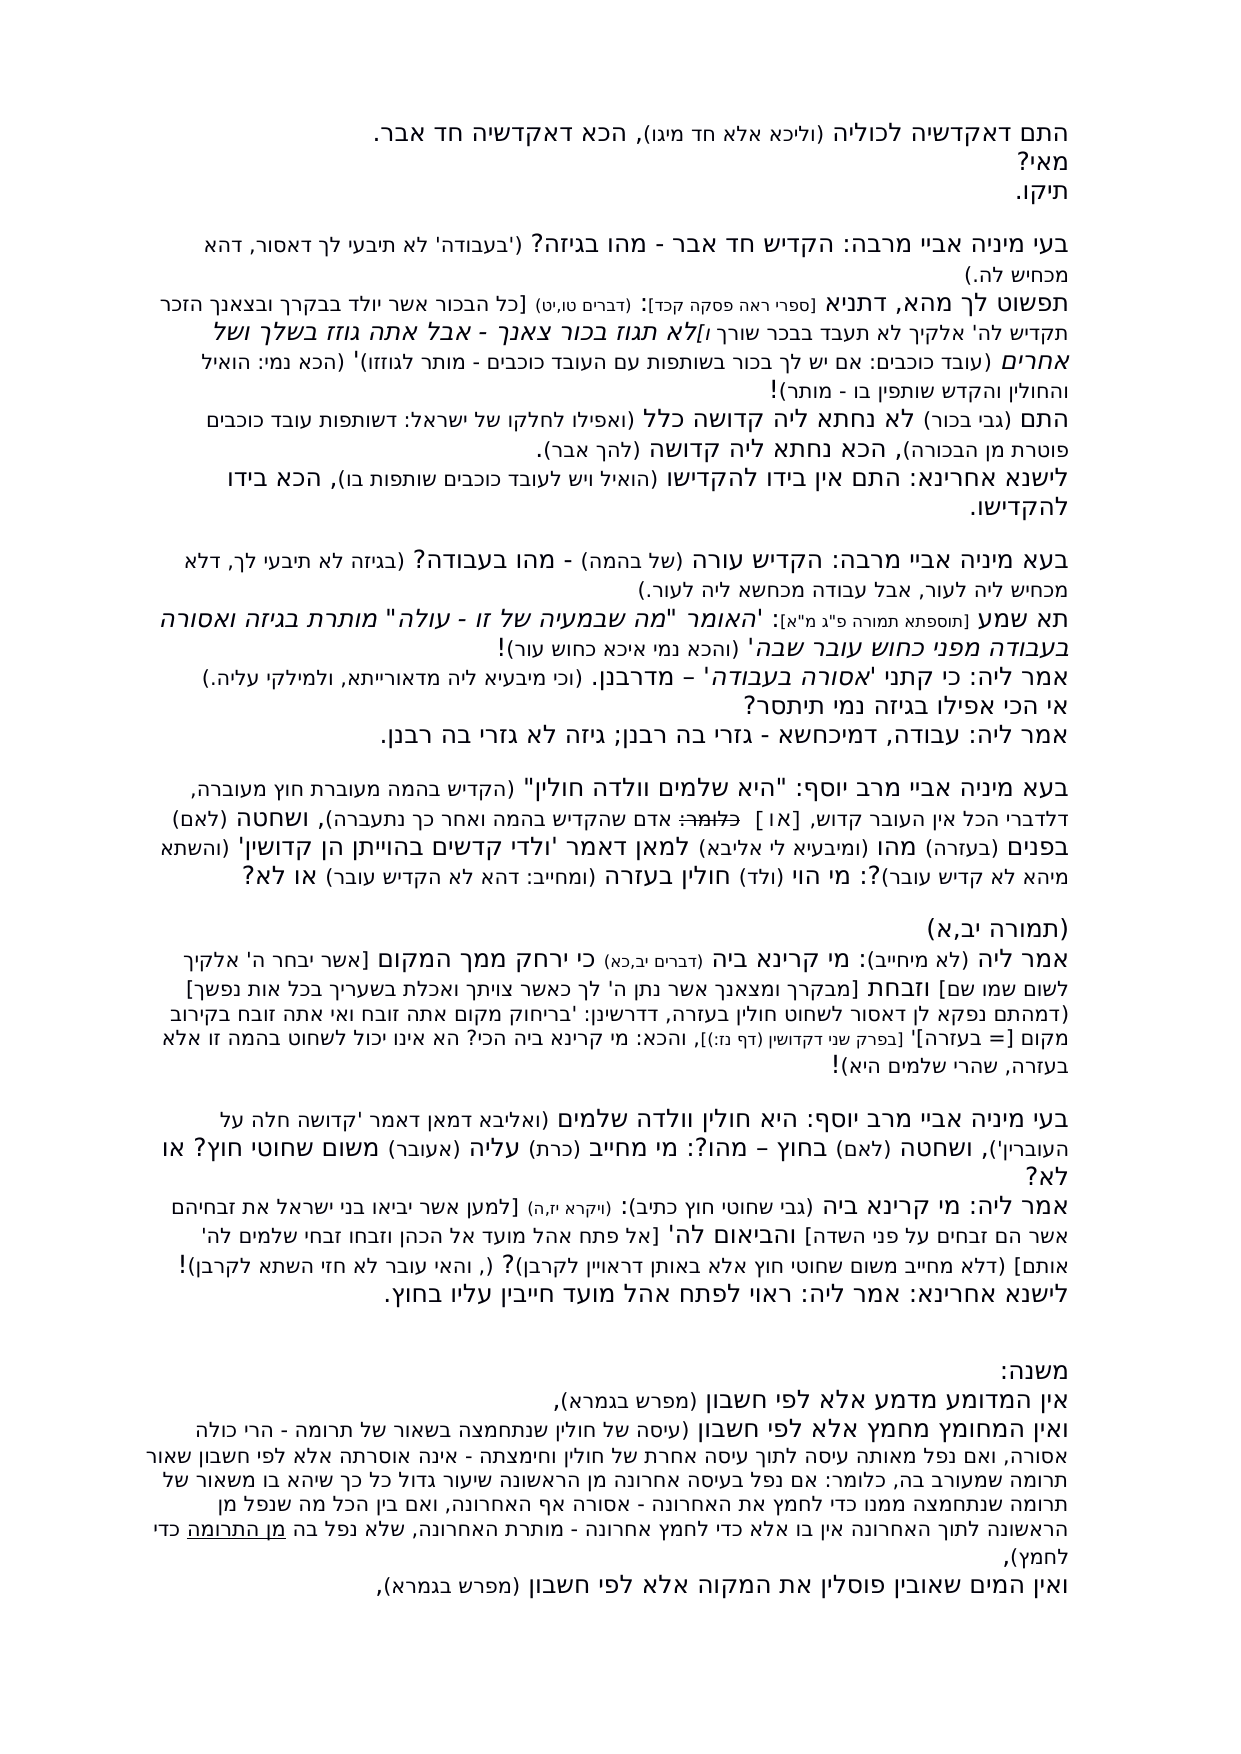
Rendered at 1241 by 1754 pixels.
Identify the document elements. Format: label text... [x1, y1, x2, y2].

text אמר ליה: כי קתני 'אסורה בעבודה' – מדרבנן. (וכי מיבעיא ליה מדאורייתא, ולמילקי עליה.) [142, 662, 1069, 691]
text אמר ליה: מי קרינא ביה (גבי שחוטי חוץ כתיב): (ויקרא יז,ה) [למען אשר יביאו בני ישראל את זבחיהם אשר הם זבחים על פני השדה] והביאום לה' [אל פתח אהל מועד אל הכהן וזבחו זבחי שלמים לה' אותם] (דלא מחייב משום שחוטי חוץ אלא באותן דראויין לקרבן)? (, והאי עובר לא חזי השתא לקרבן)! [142, 1191, 1069, 1279]
text בעא מיניה אביי מרב יוסף: "היא שלמים וולדה חולין" (הקדיש בהמה מעוברת חוץ מעוברה, דלדברי הכל אין העובר קדוש, [או] כלומר: אדם שהקדיש בהמה ואחר כך נתעברה), ושחטה (לאם) בפנים (בעזרה) מהו (ומיבעיא לי אליבא) למאן דאמר 'ולדי קדשים בהוייתן הן קדושין' (והשתא מיהא לא קדיש עובר)?: מי הוי (ולד) חולין בעזרה (ומחייב: דהא לא הקדיש עובר) או לא? [142, 774, 1069, 891]
text תא שמע [תוספתא תמורה פ"ג מ"א]: 'האומר "מה שבמעיה של זו - עולה" מותרת בגיזה ואסורה בעבודה מפני כחוש עובר שבה' (והכא נמי איכא כחוש עור)! [142, 604, 1069, 662]
text התם דאקדשיה לכוליה (וליכא אלא חד מיגו), הכא דאקדשיה חד אבר. [142, 118, 1069, 147]
text ואין המחומץ מחמץ אלא לפי חשבון (עיסה של חולין שנתחמצה בשאור של תרומה - הרי כולה אסורה, ואם נפל מאותה עיסה לתוך עיסה אחרת של חולין וחימצתה - אינה אוסרתה אלא לפי חשבון שאור תרומה שמעורב בה, כלומר: אם נפל בעיסה אחרונה מן הראשונה שיעור גדול כל כך שיהא בו משאור של תרומה שנתחמצה ממנו כדי לחמץ את האחרונה - אסורה אף האחרונה, ואם בין הכל מה שנפל מן הראשונה לתוך האחרונה אין בו אלא כדי לחמץ אחרונה - מותרת האחרונה, שלא נפל בה מן התרומה כדי לחמץ), [142, 1414, 1069, 1570]
text אין המדומע מדמע אלא לפי חשבון (מפרש בגמרא), [142, 1385, 1069, 1414]
text אמר ליה (לא מיחייב): מי קרינא ביה (דברים יב,כא) כי ירחק ממך המקום [אשר יבחר ה' אלקיך לשום שמו שם] וזבחת [מבקרך ומצאנך אשר נתן ה' לך כאשר צויתך ואכלת בשעריך בכל אות נפשך] (דמהתם נפקא לן דאסור לשחוט חולין בעזרה, דדרשינן: 'בריחוק מקום אתה זובח ואי אתה זובח בקירוב מקום [= בעזרה]' [בפרק שני דקדושין (דף נז:)], והכא: מי קרינא ביה הכי? הא אינו יכול לשחוט בהמה זו אלא בעזרה, שהרי שלמים היא)! [142, 944, 1069, 1080]
text תיקו. [142, 176, 1069, 206]
text בעא מיניה אביי מרבה: הקדיש עורה (של בהמה) - מהו בעבודה? (בגיזה לא תיבעי לך, דלא מכחיש ליה לעור, אבל עבודה מכחשא ליה לעור.) [142, 545, 1069, 604]
text התם (גבי בכור) לא נחתא ליה קדושה כלל (ואפילו לחלקו של ישראל: דשותפות עובד כוכבים פוטרת מן הבכורה), הכא נחתא ליה קדושה (להך אבר). [142, 405, 1069, 463]
text (תמורה יב,א) [142, 915, 1069, 944]
text ואין המים שאובין פוסלין את המקוה אלא לפי חשבון (מפרש בגמרא), [142, 1570, 1069, 1599]
text בעי מיניה אביי מרבה: הקדיש חד אבר - מהו בגיזה? ('בעבודה' לא תיבעי לך דאסור, דהא מכחיש לה.) [142, 230, 1069, 288]
text תפשוט לך מהא, דתניא [ספרי ראה פסקה קכד]: (דברים טו,יט) [כל הבכור אשר יולד בבקרך ובצאנך הזכר תקדיש לה' אלקיך לא תעבד בבכר שורך ו]לא תגוז בכור צאנך - אבל אתה גוזז בשלך ושל אחרים (עובד כוכבים: אם יש לך בכור בשותפות עם העובד כוכבים - מותר לגוזזו)' (הכא נמי: הואיל והחולין והקדש שותפין בו - מותר)! [142, 288, 1069, 405]
text לישנא אחרינא: התם אין בידו להקדישו (הואיל ויש לעובד כוכבים שותפות בו), הכא בידו להקדישו. [142, 463, 1069, 521]
text משנה: [142, 1356, 1069, 1385]
text לישנא אחרינא: אמר ליה: ראוי לפתח אהל מועד חייבין עליו בחוץ. [142, 1279, 1069, 1308]
text אי הכי אפילו בגיזה נמי תיתסר? [142, 691, 1069, 720]
text מאי? [142, 147, 1069, 176]
text אמר ליה: עבודה, דמיכחשא - גזרי בה רבנן; גיזה לא גזרי בה רבנן. [142, 720, 1069, 749]
text בעי מיניה אביי מרב יוסף: היא חולין וולדה שלמים (ואליבא דמאן דאמר 'קדושה חלה על העוברין'), ושחטה (לאם) בחוץ – מהו?: מי מחייב (כרת) עליה (אעובר) משום שחוטי חוץ? או לא? [142, 1104, 1069, 1191]
